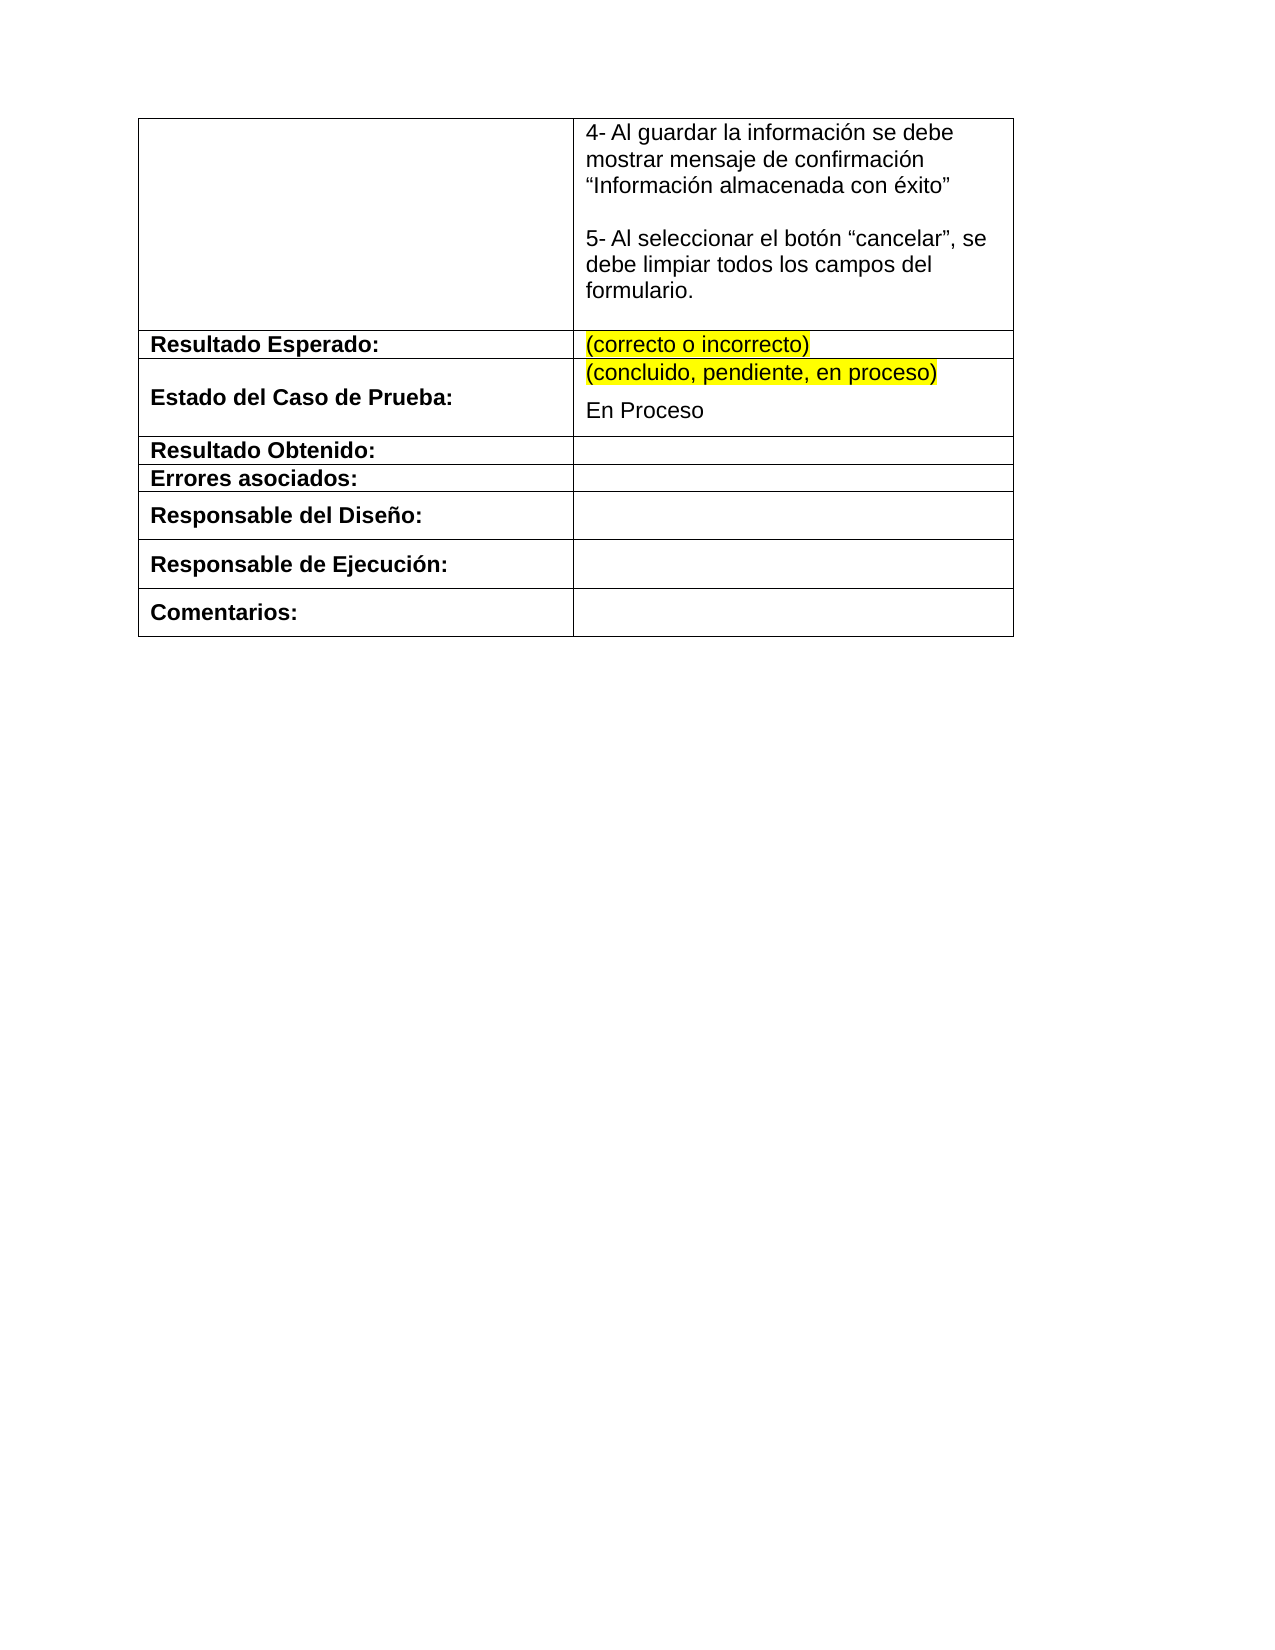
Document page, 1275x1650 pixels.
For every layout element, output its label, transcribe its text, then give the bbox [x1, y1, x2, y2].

table_cell Resultado Esperado: [139, 331, 573, 357]
table_cell [139, 119, 573, 330]
table_cell 4- Al guardar la información se debe mostrar mensaje de confirmación “Información almacenada con éxito” 5- Al seleccionar el botón “cancelar”, se debe limpiar todos los campos del formulario. [574, 119, 1013, 330]
table_cell Responsable de Ejecución: [139, 540, 573, 587]
table_cell Comentarios: [139, 589, 573, 636]
table_cell Estado del Caso de Prueba: [139, 359, 573, 436]
table_cell Resultado Obtenido: [139, 437, 573, 463]
table_cell Errores asociados: [139, 465, 573, 491]
table_cell Responsable del Diseño: [139, 492, 573, 539]
table_cell [574, 540, 1013, 587]
table_cell (concluido, pendiente, en proceso) En Proceso [574, 359, 1013, 436]
table_cell (correcto o incorrecto) [574, 331, 1013, 357]
table_cell [574, 465, 1013, 491]
table_cell [574, 492, 1013, 539]
table_cell [574, 437, 1013, 463]
table_cell [574, 589, 1013, 636]
